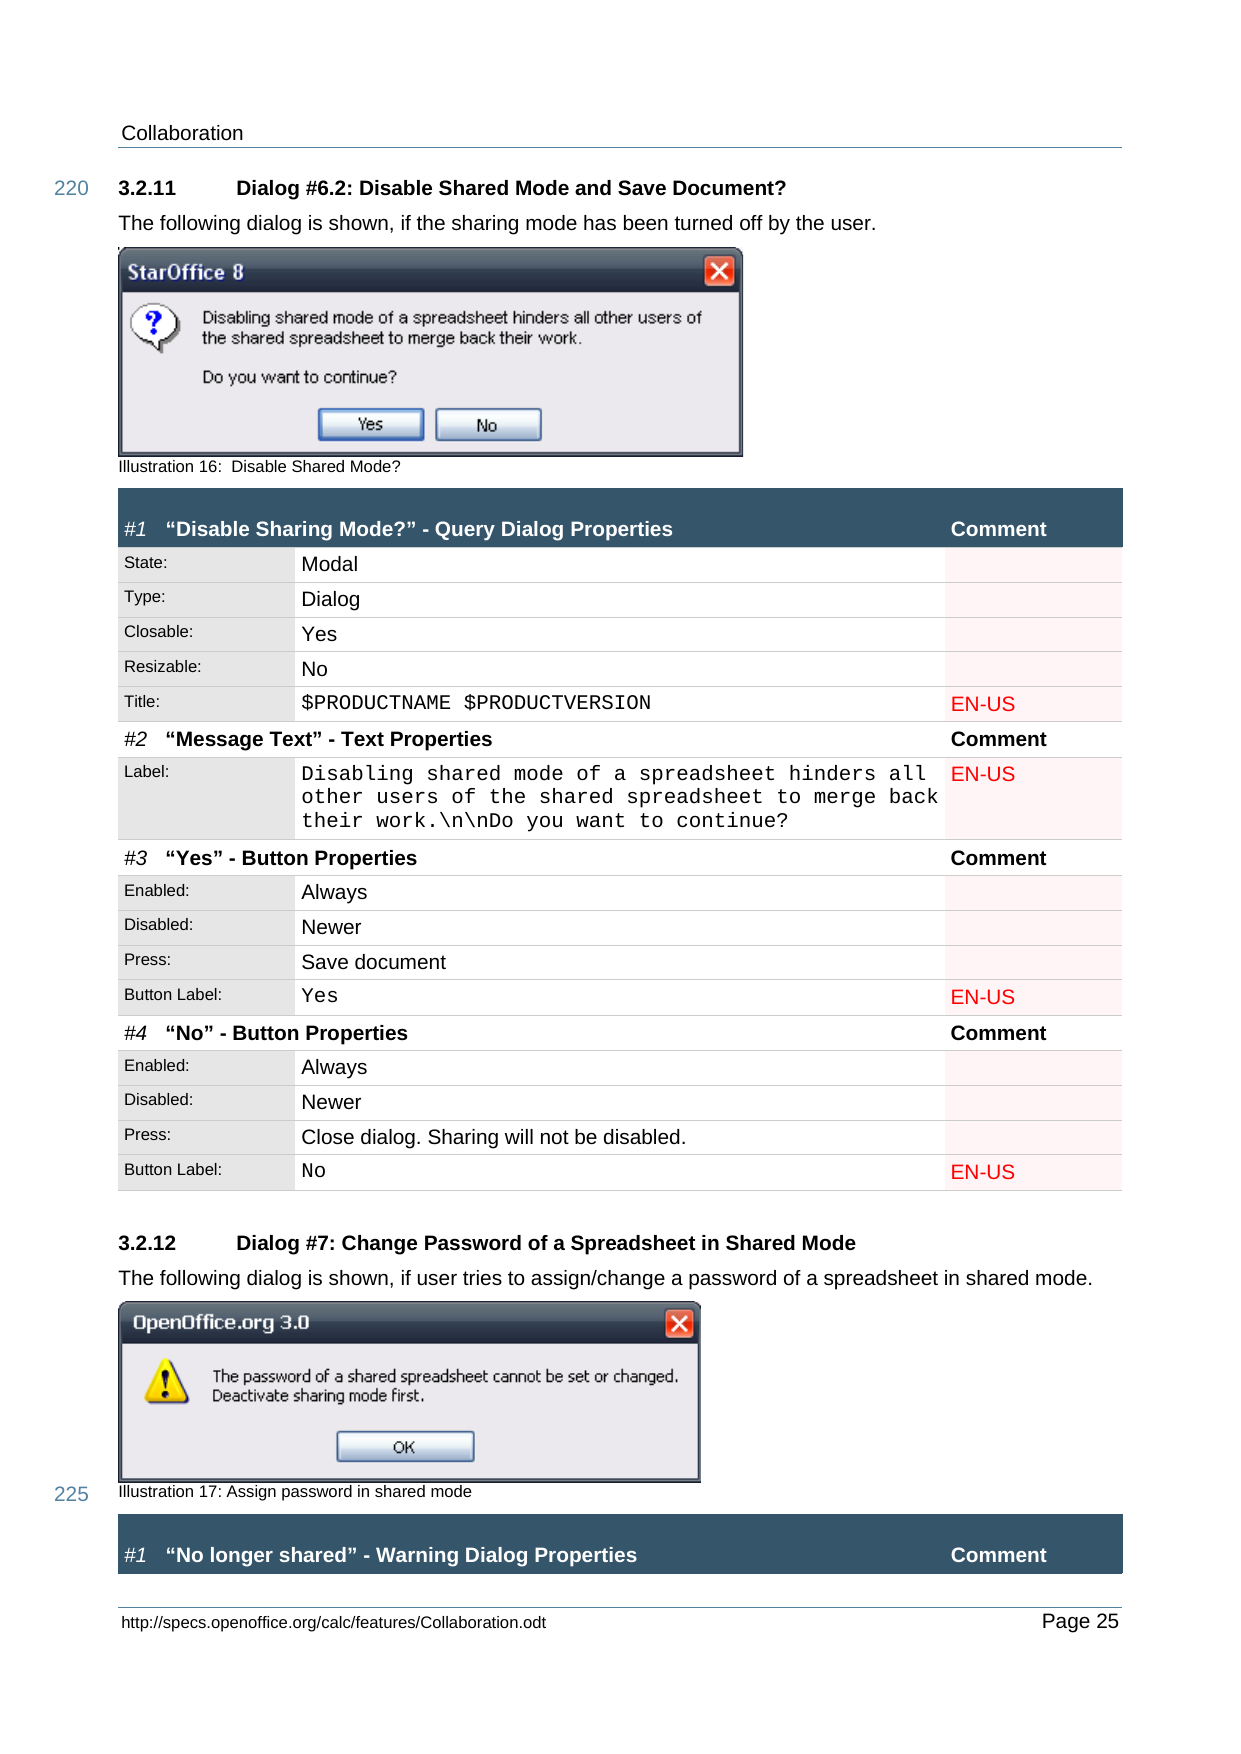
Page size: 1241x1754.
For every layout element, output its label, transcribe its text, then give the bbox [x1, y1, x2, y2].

table_cell Enabled: [118, 1051, 295, 1085]
table_cell Press: [118, 1121, 295, 1154]
text The following dialog is shown, if user tries to assign/change a password of a spreadsheet in shared mode. [118, 1266, 1122, 1289]
table_header “Yes” - Button Properties [118, 840, 945, 875]
table_cell State: [118, 548, 295, 582]
table_cell [945, 618, 1122, 651]
table_cell $PRODUCTNAME $PRODUCTVERSION [295, 687, 945, 721]
table_cell Always [295, 876, 945, 910]
table_cell Yes [295, 980, 945, 1015]
table_cell Disabled: [118, 911, 295, 945]
table_cell Closable: [118, 618, 295, 651]
text The following dialog is shown, if the sharing mode has been turned off by the user. [118, 212, 1122, 235]
table_cell Dialog [295, 583, 945, 617]
table_cell [945, 946, 1122, 979]
table_cell Always [295, 1051, 945, 1085]
table_cell [945, 583, 1122, 617]
table_header “No” - Button Properties [118, 1016, 945, 1050]
table_cell [945, 1051, 1122, 1085]
table_cell Title: [118, 687, 295, 721]
table_cell [945, 876, 1122, 910]
table_cell No [295, 1155, 945, 1190]
table_cell Modal [295, 548, 945, 582]
table_header Comment [946, 1515, 1122, 1573]
table_header Comment [945, 840, 1122, 875]
table_cell Disabled: [118, 1086, 295, 1120]
table_header Comment [946, 489, 1122, 547]
subtitle Dialog #7: Change Password of a Spreadsheet in Shared Mode [118, 1231, 1122, 1254]
subtitle Dialog #6.2: Disable Shared Mode and Save Document? [118, 177, 1122, 200]
table_cell Type: [118, 583, 295, 617]
table_cell Newer [295, 911, 945, 945]
table_cell Yes [295, 618, 945, 651]
table_header Comment [945, 1016, 1122, 1050]
table_header “Disable Sharing Mode?” - Query Dialog Properties [119, 489, 945, 547]
table_cell [945, 911, 1122, 945]
table_header “Message Text” - Text Properties [118, 722, 945, 757]
table_header Comment [945, 722, 1122, 757]
text Illustration 17: Assign password in shared mode [118, 1483, 701, 1501]
picture [118, 1301, 701, 1483]
table_cell [945, 652, 1122, 686]
table_header “No longer shared” - Warning Dialog Properties [119, 1515, 945, 1573]
table_cell EN-US [945, 758, 1122, 839]
table_cell No [295, 652, 945, 686]
text Illustration 16: Disable Shared Mode? [118, 457, 743, 476]
picture [118, 247, 744, 457]
table_cell Resizable: [118, 652, 295, 686]
table_cell Newer [295, 1086, 945, 1120]
table_cell Save document [295, 946, 945, 979]
table_cell [945, 548, 1122, 582]
table_cell EN-US [945, 687, 1122, 721]
table_cell [945, 1121, 1122, 1154]
table_cell EN-US [945, 1155, 1122, 1190]
table_cell Button Label: [118, 1155, 295, 1190]
table_cell Enabled: [118, 876, 295, 910]
table_cell Close dialog. Sharing will not be disabled. [295, 1121, 945, 1154]
table_cell Button Label: [118, 980, 295, 1015]
table_cell [945, 1086, 1122, 1120]
table_cell Disabling shared mode of a spreadsheet hinders all other users of the shared spreadsheet to merge back their work.\n\nDo you want to continue? [295, 758, 945, 839]
table_cell Label: [118, 758, 295, 839]
table_cell EN-US [945, 980, 1122, 1015]
table_cell Press: [118, 946, 295, 979]
